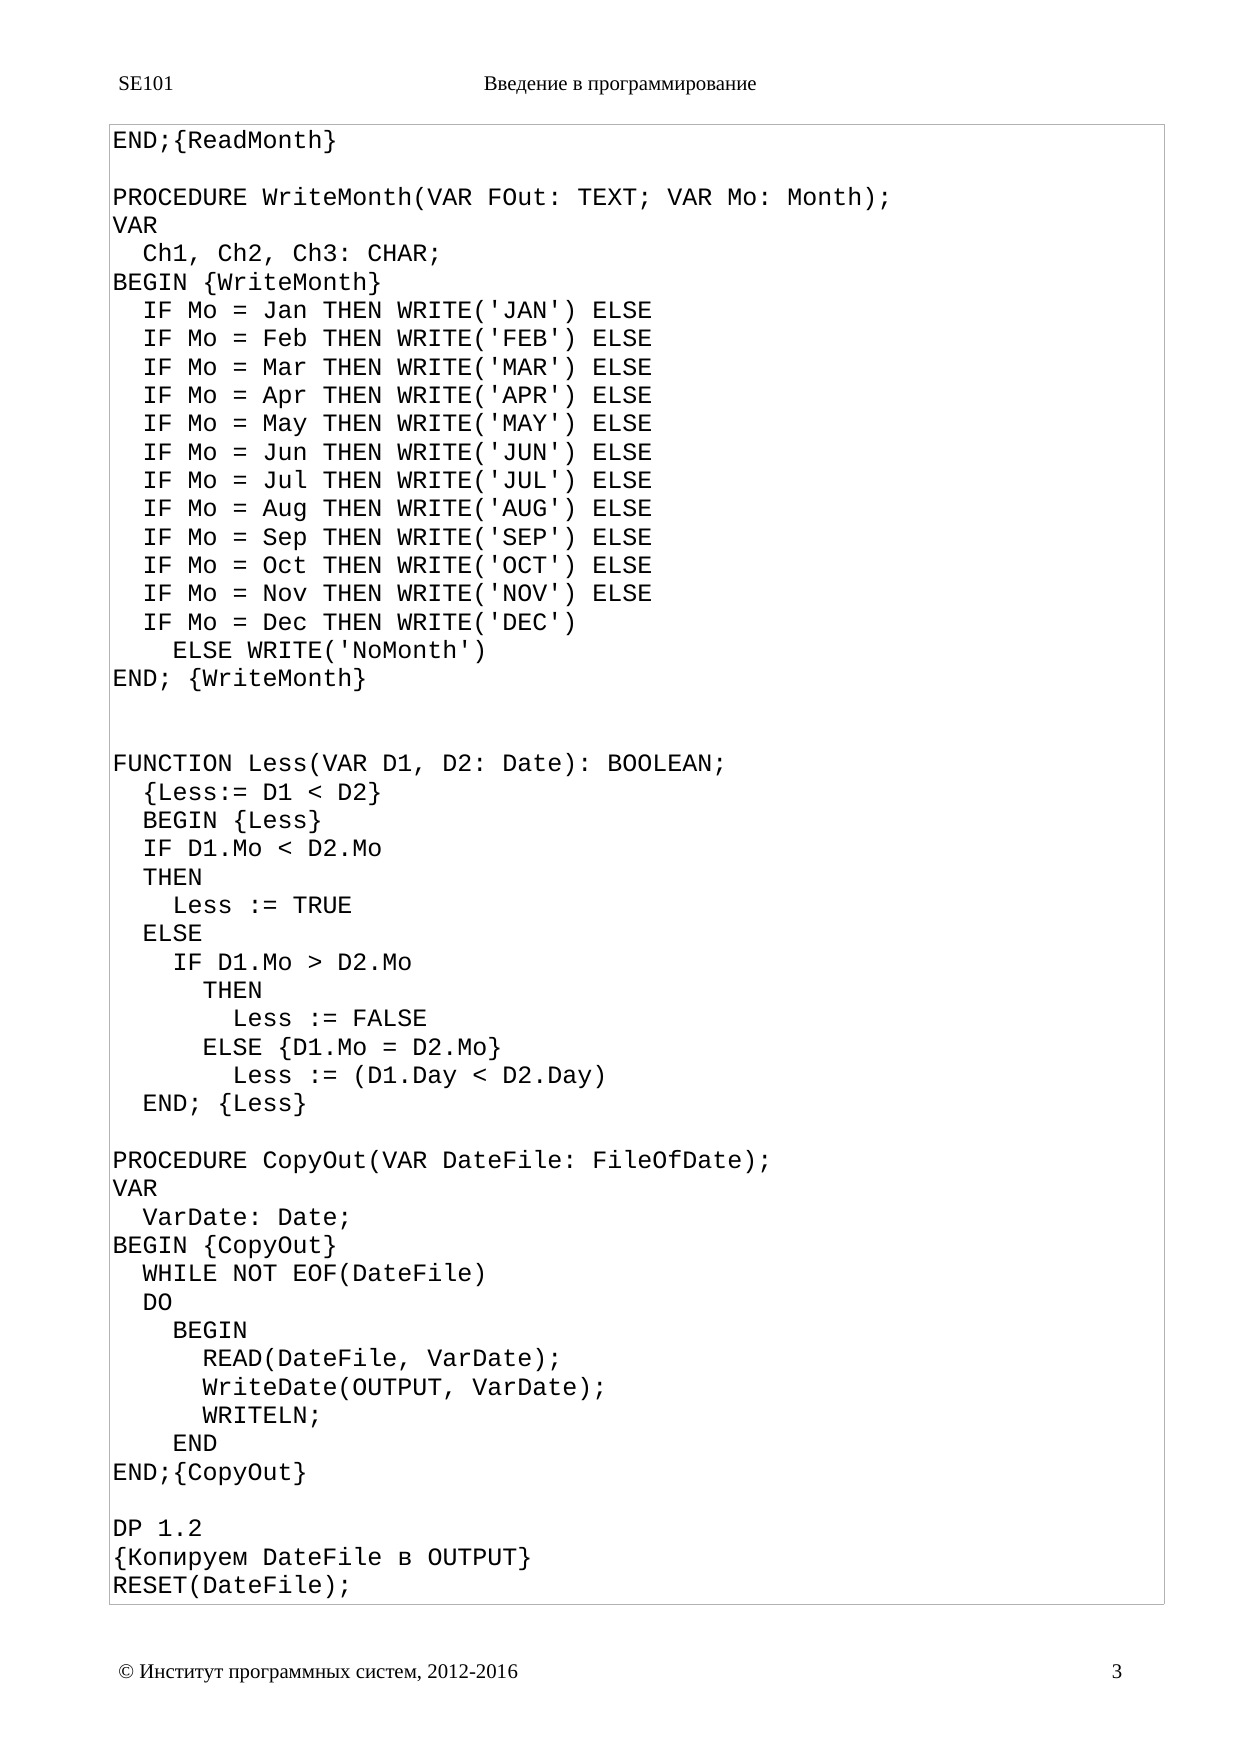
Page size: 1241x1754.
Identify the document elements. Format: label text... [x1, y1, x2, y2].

text IF Mo = May THEN WRITE('MAY') ELSE [110, 408, 1164, 436]
text THEN [110, 861, 1164, 889]
text IF Mo = Apr THEN WRITE('APR') ELSE [110, 379, 1164, 408]
text IF Mo = Dec THEN WRITE('DEC') [110, 606, 1164, 634]
text END; {WriteMonth} [110, 663, 1164, 694]
text END;{CopyOut} [110, 1456, 1164, 1484]
text BEGIN {Less} [110, 804, 1164, 833]
text IF Mo = Aug THEN WRITE('AUG') ELSE [110, 493, 1164, 521]
text IF Mo = Jan THEN WRITE('JAN') ELSE [110, 294, 1164, 323]
text Less := FALSE [110, 1003, 1164, 1031]
text BEGIN {WriteMonth} [110, 266, 1164, 294]
text IF Mo = Mar THEN WRITE('MAR') ELSE [110, 351, 1164, 379]
text READ(DateFile, VarDate); [110, 1343, 1164, 1371]
text WHILE NOT EOF(DateFile) [110, 1258, 1164, 1286]
text WriteDate(OUTPUT, VarDate); [110, 1371, 1164, 1399]
text FUNCTION Less(VAR D1, D2: Date): BOOLEAN; [110, 748, 1164, 776]
text IF Mo = Oct THEN WRITE('OCT') ELSE [110, 549, 1164, 578]
text END;{ReadMonth} [110, 125, 1164, 156]
text {Less:= D1 < D2} [110, 776, 1164, 804]
text ELSE WRITE('NoMonth') [110, 634, 1164, 663]
text END; {Less} [110, 1088, 1164, 1119]
text ELSE [110, 918, 1164, 946]
text IF D1.Mo > D2.Mo [110, 946, 1164, 974]
text Less := (D1.Day < D2.Day) [110, 1059, 1164, 1088]
text VarDate: Date; [110, 1201, 1164, 1229]
text RESET(DateFile); [110, 1569, 1164, 1604]
text END [110, 1428, 1164, 1456]
text VAR [110, 209, 1164, 238]
text THEN [110, 974, 1164, 1003]
text WRITELN; [110, 1399, 1164, 1428]
text IF Mo = Feb THEN WRITE('FEB') ELSE [110, 323, 1164, 351]
text PROCEDURE CopyOut(VAR DateFile: FileOfDate); [110, 1144, 1164, 1173]
text IF Mo = Jun THEN WRITE('JUN') ELSE [110, 436, 1164, 464]
text BEGIN {CopyOut} [110, 1229, 1164, 1258]
text IF D1.Mo < D2.Mo [110, 833, 1164, 861]
text VAR [110, 1173, 1164, 1201]
text PROCEDURE WriteMonth(VAR FOut: TEXT; VAR Mo: Month); [110, 181, 1164, 209]
text DO [110, 1286, 1164, 1314]
text IF Mo = Sep THEN WRITE('SEP') ELSE [110, 521, 1164, 549]
text ELSE {D1.Mo = D2.Mo} [110, 1031, 1164, 1059]
text Ch1, Ch2, Ch3: CHAR; [110, 238, 1164, 266]
text IF Mo = Nov THEN WRITE('NOV') ELSE [110, 578, 1164, 606]
text {Копируем DateFile в OUTPUT} [110, 1541, 1164, 1569]
text Less := TRUE [110, 889, 1164, 918]
text IF Mo = Jul THEN WRITE('JUL') ELSE [110, 464, 1164, 493]
text BEGIN [110, 1314, 1164, 1343]
text DP 1.2 [110, 1484, 1164, 1541]
